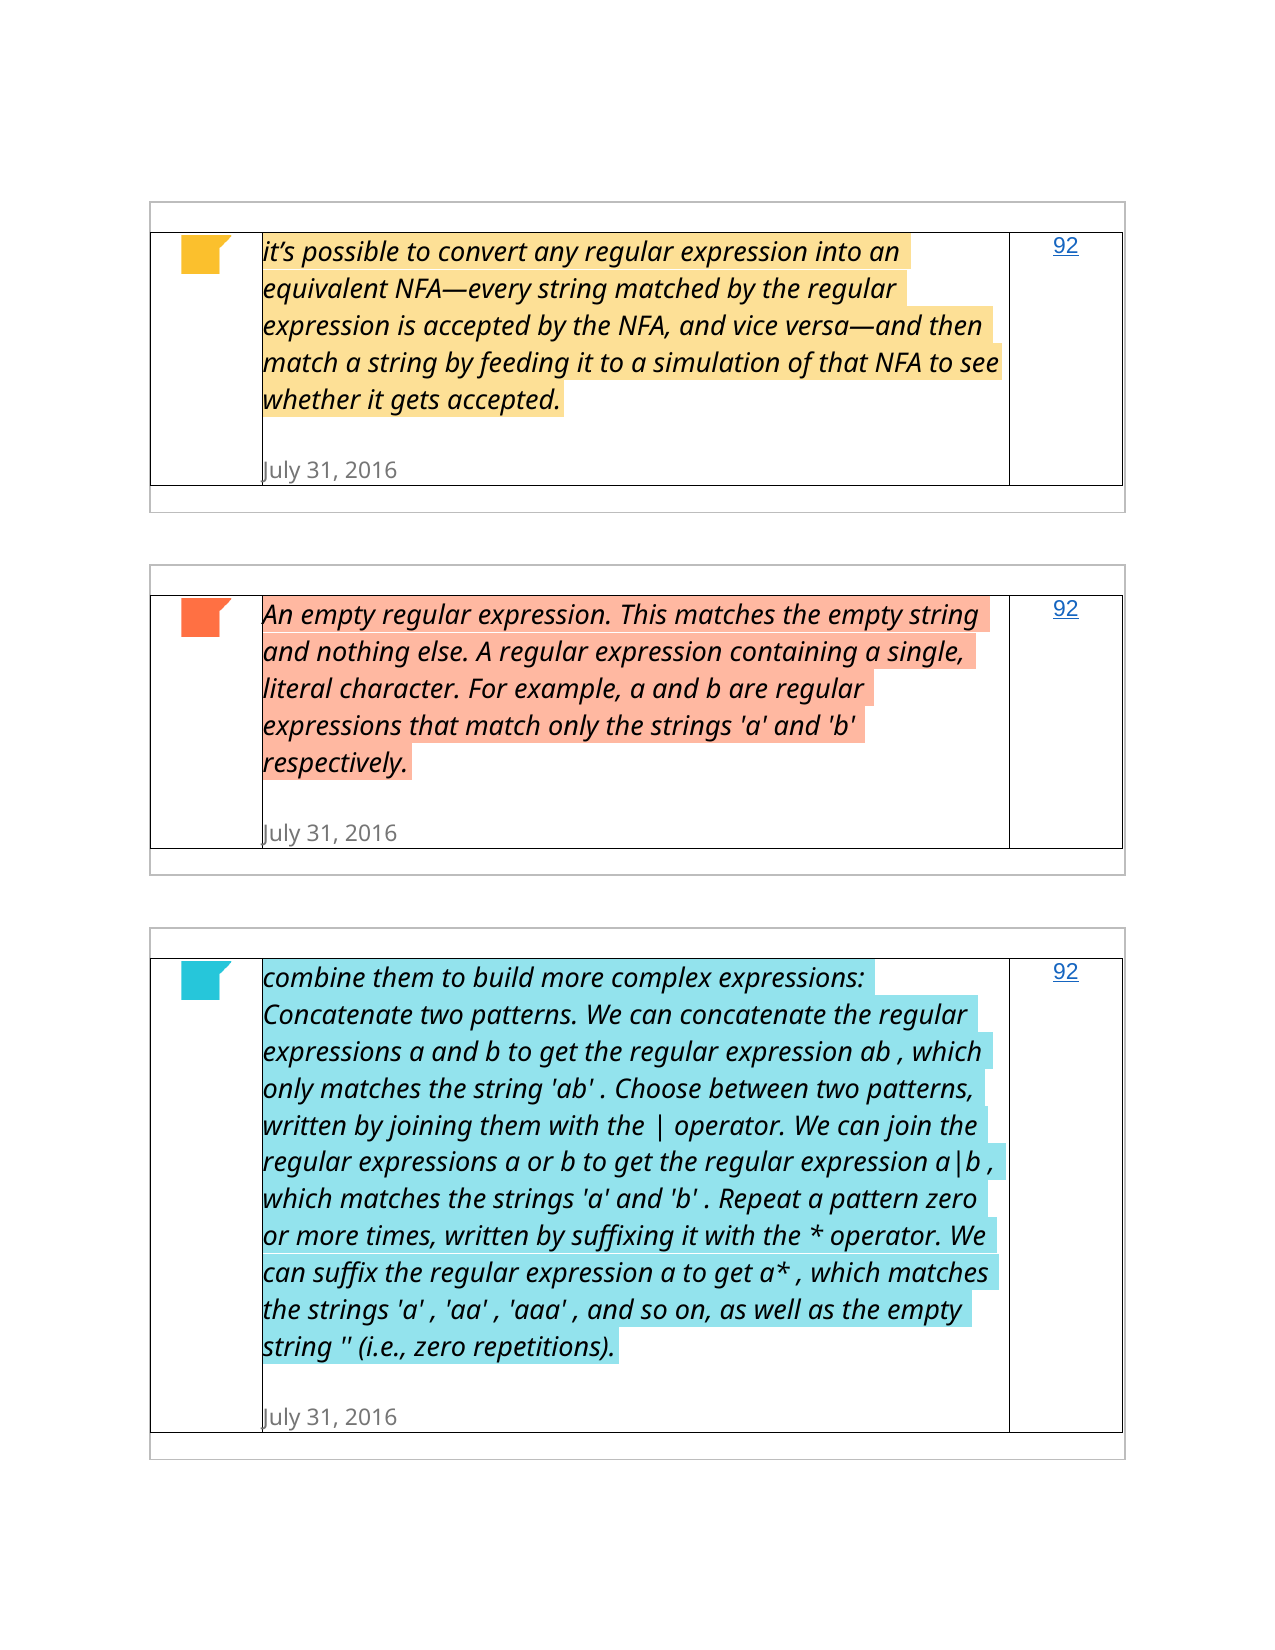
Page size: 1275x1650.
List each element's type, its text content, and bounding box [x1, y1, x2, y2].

table_header [151, 566, 1124, 874]
table_header [151, 203, 1124, 511]
table_header [151, 929, 1124, 1458]
table_header 92 [1010, 959, 1122, 1432]
table_header it’s possible to convert any regular expression into an equivalent NFA—every string matched by the regular expression is accepted by the NFA, and vice versa—and then match a string by feeding it to a simulation of that NFA to see whether it gets accepted. July 31, 2016 [263, 233, 1009, 485]
table_header combine them to build more complex expressions: Concatenate two patterns. We can concatenate the regular expressions a and b to get the regular expression ab , which only matches the string 'ab' . Choose between two patterns, written by joining them with the | operator. We can join the regular expressions a or b to get the regular expression a|b , which matches the strings 'a' and 'b' . Repeat a pattern zero or more times, written by suffixing it with the * operator. We can suffix the regular expression a to get a* , which matches the strings 'a' , 'aa' , 'aaa' , and so on, as well as the empty string '' (i.e., zero repetitions). July 31, 2016 [263, 959, 1009, 1432]
table_header 92 [1010, 233, 1122, 485]
table_header 92 [1010, 596, 1122, 848]
table_header [151, 233, 262, 485]
table_header [151, 596, 262, 848]
picture [181, 598, 232, 637]
table_header An empty regular expression. This matches the empty string and nothing else. A regular expression containing a single, literal character. For example, a and b are regular expressions that match only the strings 'a' and 'b' respectively. July 31, 2016 [263, 596, 1009, 848]
picture [181, 235, 232, 274]
table_header [151, 959, 262, 1432]
picture [181, 961, 232, 1000]
